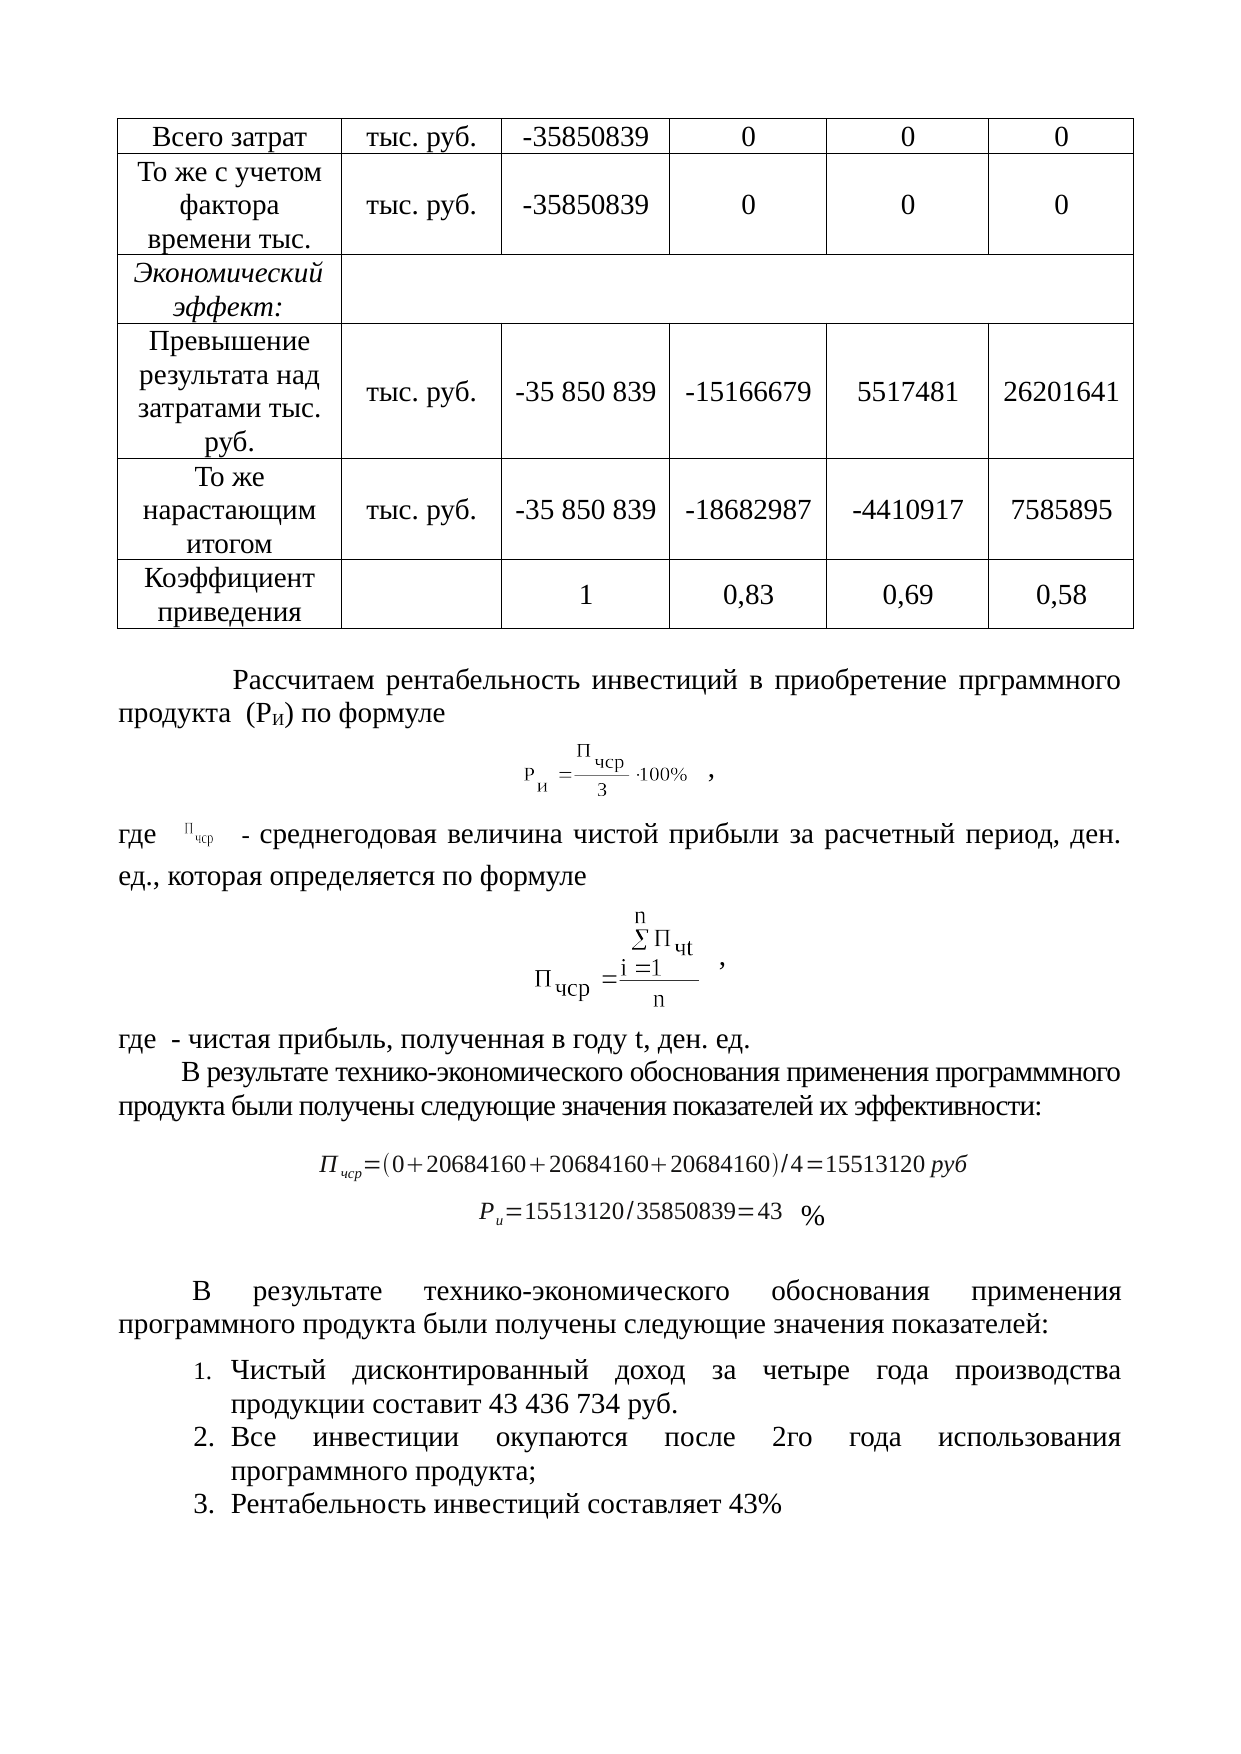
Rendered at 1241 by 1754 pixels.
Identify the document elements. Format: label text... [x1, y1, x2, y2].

table_cell 0 [670, 119, 826, 153]
table_cell 7585895 [989, 459, 1133, 559]
table_cell -35850839 [502, 154, 669, 254]
table_cell То же с учетом фактора времени тыс. [118, 154, 341, 254]
table_cell [342, 255, 1133, 322]
table_cell 1 [502, 560, 669, 627]
table_cell 0 [827, 154, 988, 254]
table_cell 26201641 [989, 324, 1133, 458]
text , [118, 729, 1122, 808]
table_cell -15166679 [670, 324, 826, 458]
table_cell -35 850 839 [502, 459, 669, 559]
table_cell 0,83 [670, 560, 826, 627]
table_cell Экономический эффект: [118, 255, 341, 322]
table_cell -18682987 [670, 459, 826, 559]
list Чистый дисконтированный доход за четыре года производства продукции составит 43 436 734 руб. [193, 1352, 1122, 1419]
table_cell 0,69 [827, 560, 988, 627]
list Рентабельность инвестиций составляет 43% [193, 1486, 1122, 1520]
table_cell -35850839 [502, 119, 669, 153]
text где - среднегодовая величина чистой прибыли за расчетный период, ден. ед., которая определяется по формуле [118, 808, 1122, 892]
text , [118, 892, 1122, 1021]
table_cell тыс. руб. [342, 119, 501, 153]
text В результате технико-экономического обоснования применения программного продукта были получены следующие значения показателей: [118, 1273, 1122, 1340]
table_cell 0 [989, 119, 1133, 153]
table_cell 0 [670, 154, 826, 254]
table_cell -35 850 839 [502, 324, 669, 458]
table_cell 0 [989, 154, 1133, 254]
table_cell -4410917 [827, 459, 988, 559]
list Все инвестиции окупаются после 2го года использования программного продукта; [193, 1419, 1122, 1486]
table_cell 5517481 [827, 324, 988, 458]
table_cell тыс. руб. [342, 459, 501, 559]
table_cell тыс. руб. [342, 324, 501, 458]
table_cell 0 [827, 119, 988, 153]
text % [118, 1197, 1122, 1231]
table_cell тыс. руб. [342, 154, 501, 254]
table_cell [342, 560, 501, 627]
table_cell То же нарастающим итогом [118, 459, 341, 559]
table_cell 0,58 [989, 560, 1133, 627]
text В результате технико-экономического обоснования применения программмного продукта были получены следующие значения показателей их эффективности: [118, 1054, 1122, 1122]
table_cell Коэффициент приведения [118, 560, 341, 627]
text Рассчитаем рентабельность инвестиций в приобретение прграммного продукта (РИ) по формуле [118, 662, 1122, 729]
table_cell Превышение результата над затратами тыс. руб. [118, 324, 341, 458]
table_cell Всего затрат [118, 119, 341, 153]
text где - чистая прибыль, полученная в году t, ден. ед. [118, 1021, 1122, 1054]
